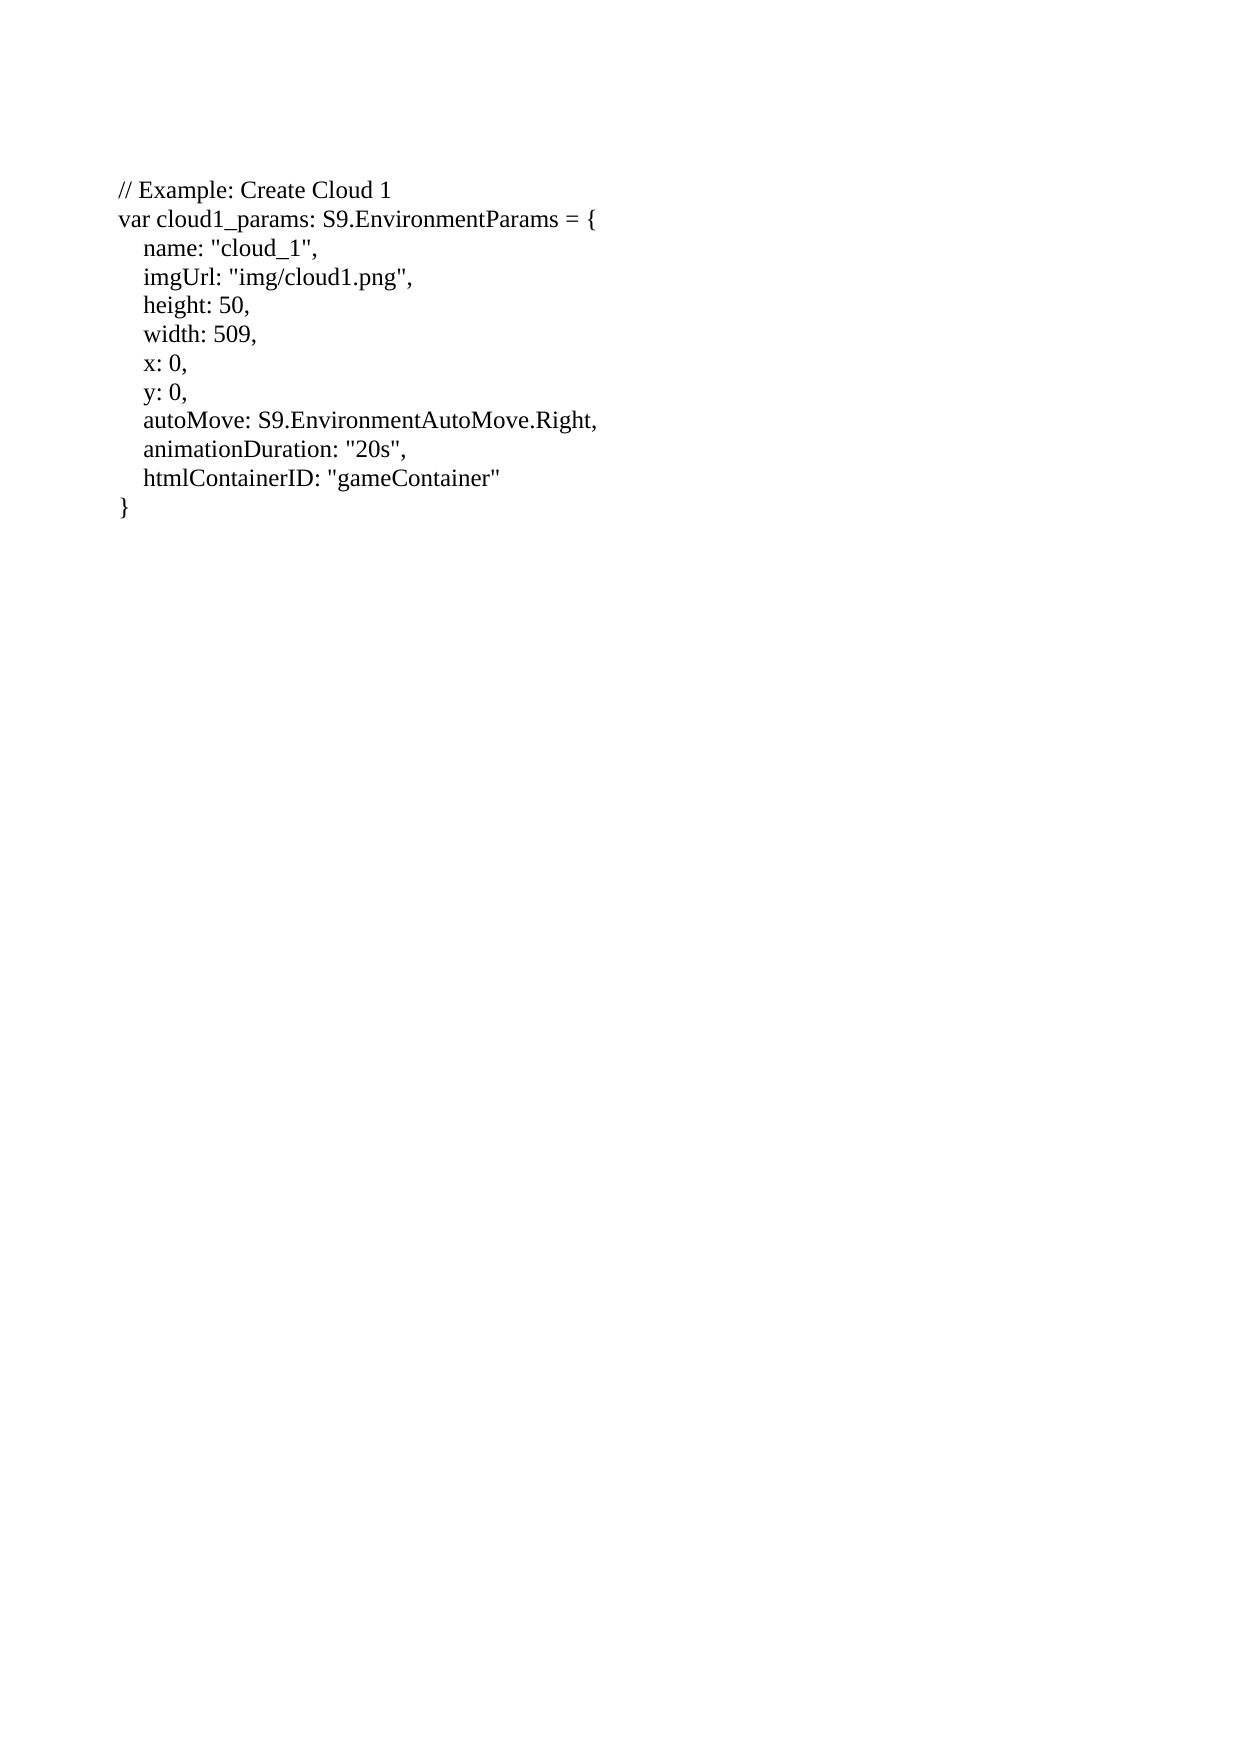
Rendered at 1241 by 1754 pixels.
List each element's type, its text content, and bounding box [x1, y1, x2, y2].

text y: 0, [118, 377, 1122, 406]
text htmlContainerID: "gameContainer" [118, 463, 1122, 492]
text name: "cloud_1", [118, 233, 1122, 262]
text var cloud1_params: S9.EnvironmentParams = { [118, 204, 1122, 233]
text x: 0, [118, 348, 1122, 377]
text width: 509, [118, 319, 1122, 348]
text autoMove: S9.EnvironmentAutoMove.Right, [118, 406, 1122, 434]
text imgUrl: "img/cloud1.png", [118, 262, 1122, 291]
text // Example: Create Cloud 1 [118, 176, 1122, 204]
text height: 50, [118, 291, 1122, 319]
text animationDuration: "20s", [118, 434, 1122, 463]
text } [118, 492, 1122, 521]
